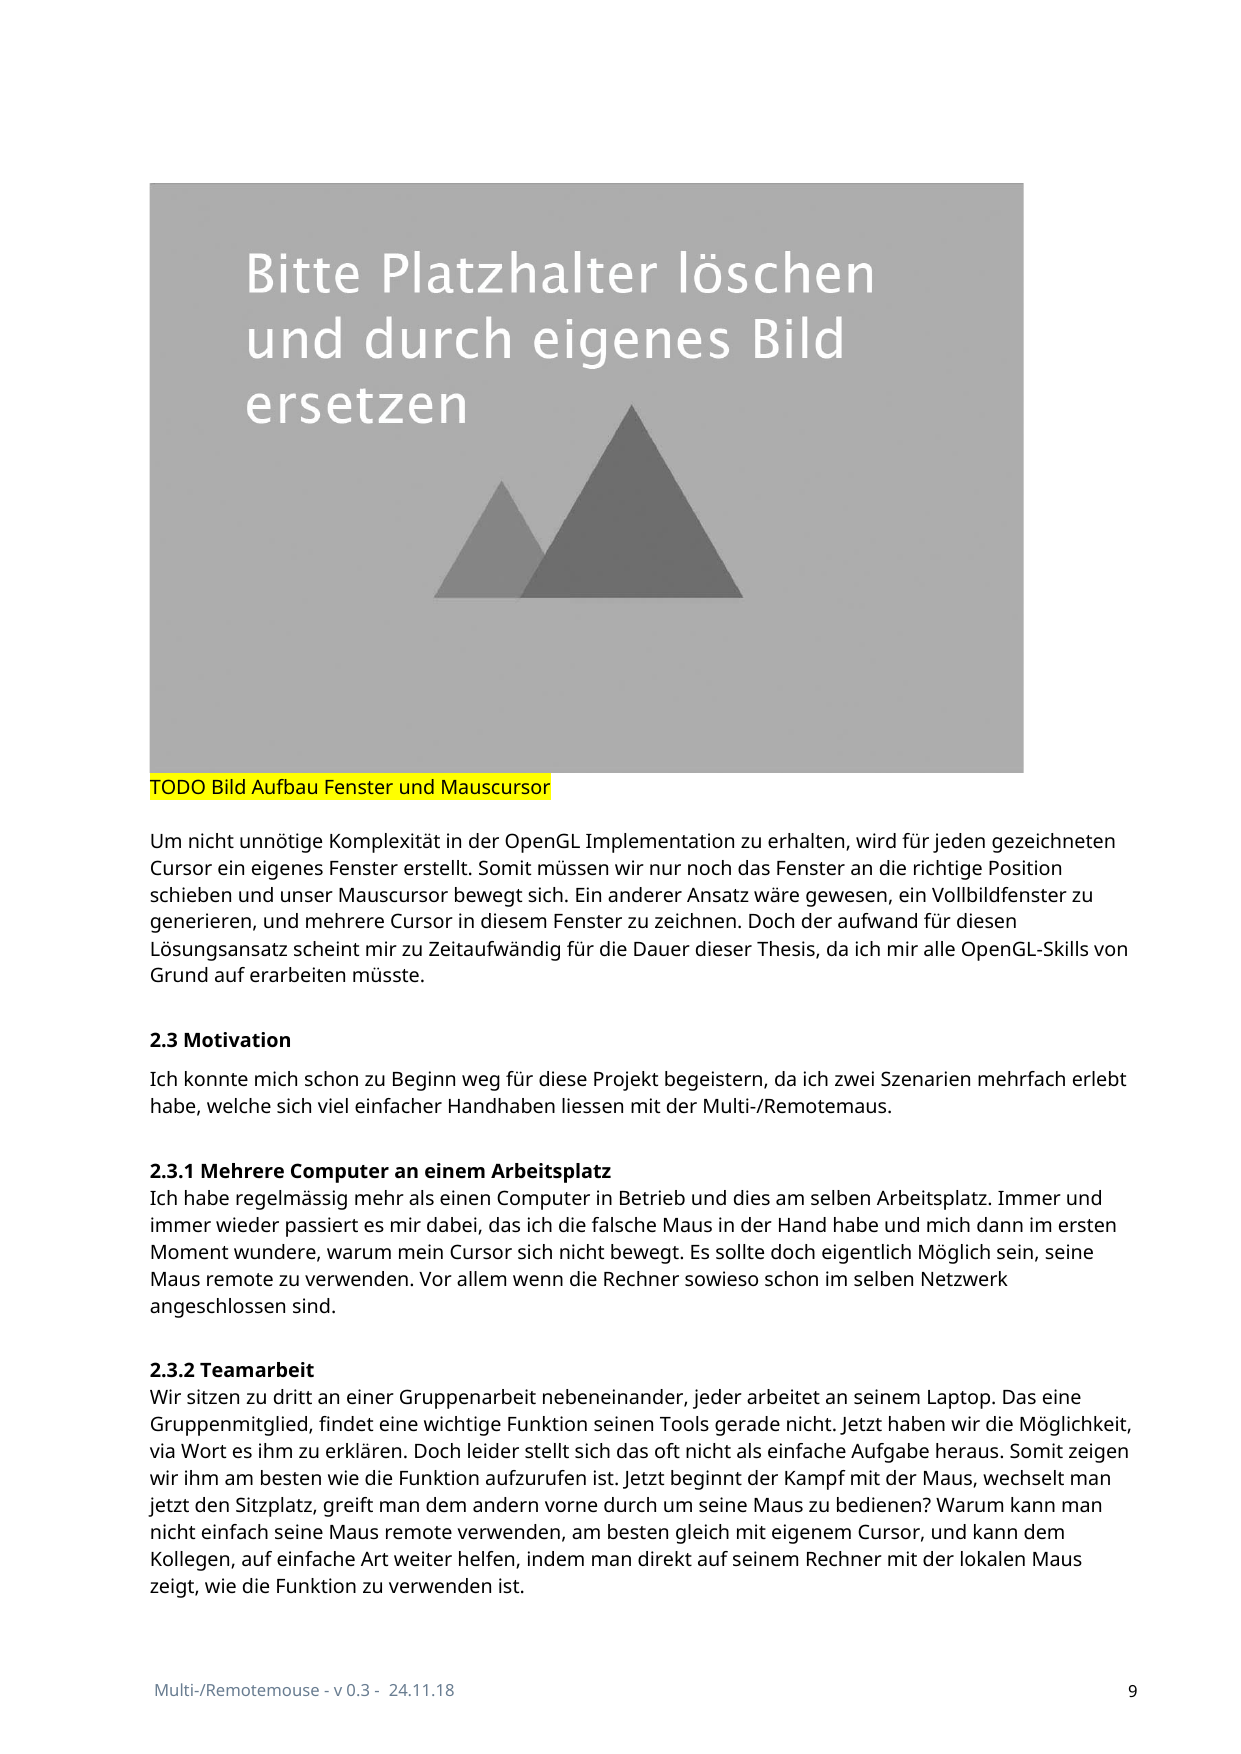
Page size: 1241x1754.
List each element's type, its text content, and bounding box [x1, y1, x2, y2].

text TODO Bild Aufbau Fenster und Mauscursor [149, 773, 1136, 800]
text Wir sitzen zu dritt an einer Gruppenarbeit nebeneinander, jeder arbeitet an seinem Laptop. Das eine Gruppenmitglied, findet eine wichtige Funktion seinen Tools gerade nicht. Jetzt haben wir die Möglichkeit, via Wort es ihm zu erklären. Doch leider stellt sich das oft nicht als einfache Aufgabe heraus. Somit zeigen wir ihm am besten wie die Funktion aufzurufen ist. Jetzt beginnt der Kampf mit der Maus, wechselt man jetzt den Sitzplatz, greift man dem andern vorne durch um seine Maus zu bedienen? Warum kann man nicht einfach seine Maus remote verwenden, am besten gleich mit eigenem Cursor, und kann dem Kollegen, auf einfache Art weiter helfen, indem man direkt auf seinem Rechner mit der lokalen Maus zeigt, wie die Funktion zu verwenden ist. [149, 1383, 1136, 1599]
subtitle Motivation [149, 1026, 1136, 1053]
picture [149, 183, 1024, 773]
text Um nicht unnötige Komplexität in der OpenGL Implementation zu erhalten, wird für jeden gezeichneten Cursor ein eigenes Fenster erstellt. Somit müssen wir nur noch das Fenster an die richtige Position schieben und unser Mauscursor bewegt sich. Ein anderer Ansatz wäre gewesen, ein Vollbildfenster zu generieren, und mehrere Cursor in diesem Fenster zu zeichnen. Doch der aufwand für diesen Lösungsansatz scheint mir zu Zeitaufwändig für die Dauer dieser Thesis, da ich mir alle OpenGL-Skills von Grund auf erarbeiten müsste. [149, 827, 1136, 989]
subtitle Teamarbeit [149, 1357, 1136, 1383]
text Ich konnte mich schon zu Beginn weg für diese Projekt begeistern, da ich zwei Szenarien mehrfach erlebt habe, welche sich viel einfacher Handhaben liessen mit der Multi-/Remotemaus. [149, 1066, 1136, 1120]
subtitle Mehrere Computer an einem Arbeitsplatz [149, 1157, 1136, 1184]
text Ich habe regelmässig mehr als einen Computer in Betrieb und dies am selben Arbeitsplatz. Immer und immer wieder passiert es mir dabei, das ich die falsche Maus in der Hand habe und mich dann im ersten Moment wundere, warum mein Cursor sich nicht bewegt. Es sollte doch eigentlich Möglich sein, seine Maus remote zu verwenden. Vor allem wenn die Rechner sowieso schon im selben Netzwerk angeschlossen sind. [149, 1184, 1136, 1319]
